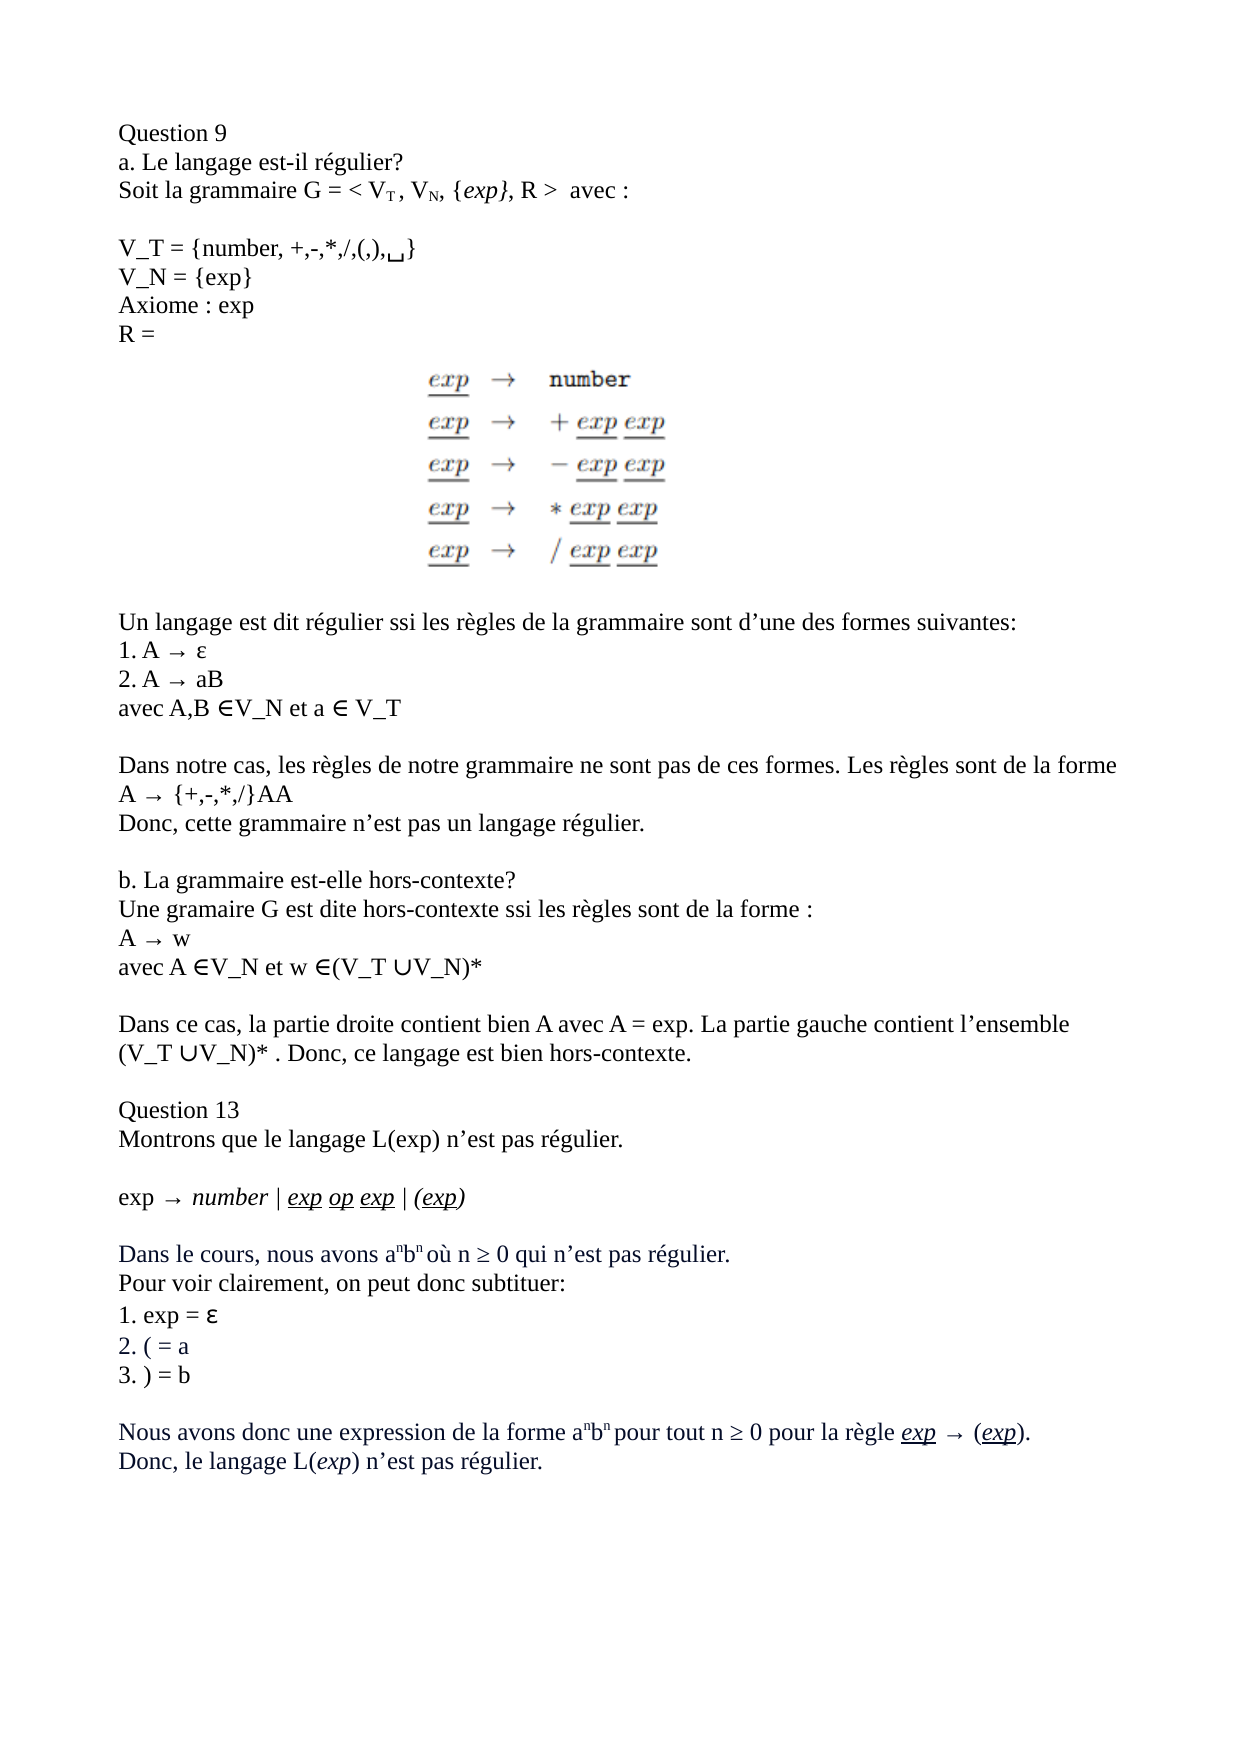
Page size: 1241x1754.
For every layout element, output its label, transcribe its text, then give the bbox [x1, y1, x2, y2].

text Soit la grammaire G = < VT , VN, {exp}, R > avec : [118, 176, 1122, 204]
text Montrons que le langage L(exp) n’est pas régulier. [118, 1124, 1122, 1153]
text Un langage est dit régulier ssi les règles de la grammaire sont d’une des formes suivantes: [118, 549, 1122, 636]
text A → w [118, 923, 1122, 952]
text Nous avons donc une expression de la forme anbn pour tout n ≥ 0 pour la règle exp → (exp). [118, 1417, 1122, 1446]
text a. Le langage est-il régulier? [118, 147, 1122, 176]
text Dans notre cas, les règles de notre grammaire ne sont pas de ces formes. Les règles sont de la forme A → {+,-,*,/}AA [118, 751, 1122, 808]
text avec A,B ∈V_N et a ∈ V_T [118, 693, 1122, 722]
text Dans ce cas, la partie droite contient bien A avec A = exp. La partie gauche contient l’ensemble (V_T ∪V_N)* . Donc, ce langage est bien hors-contexte. [118, 1009, 1122, 1067]
text V_T = {number, +,-,*,/,(,),␣} [118, 233, 1122, 262]
text 3. ) = b [118, 1360, 1122, 1388]
text 2. ( = a [118, 1331, 1122, 1360]
text 1. exp = ε [118, 1297, 1122, 1331]
text R = [118, 319, 1122, 348]
text Dans le cours, nous avons anbn où n ≥ 0 qui n’est pas régulier. [118, 1239, 1122, 1268]
text b. La grammaire est-elle hors-contexte? [118, 866, 1122, 894]
text V_N = {exp} [118, 262, 1122, 291]
text Donc, le langage L(exp) n’est pas régulier. [118, 1446, 1122, 1475]
text Question 13 [118, 1096, 1122, 1124]
picture [415, 357, 697, 581]
text Une gramaire G est dite hors-contexte ssi les règles sont de la forme : [118, 894, 1122, 923]
text Axiome : exp [118, 291, 1122, 319]
text exp → number | exp op exp | (exp) [118, 1182, 1122, 1211]
text Pour voir clairement, on peut donc subtituer: [118, 1268, 1122, 1297]
text 2. A → aB [118, 664, 1122, 693]
text 1. A → ɛ [118, 636, 1122, 664]
text Donc, cette grammaire n’est pas un langage régulier. [118, 808, 1122, 837]
text Question 9 [118, 118, 1122, 147]
text avec A ∈V_N et w ∈(V_T ∪V_N)* [118, 952, 1122, 981]
